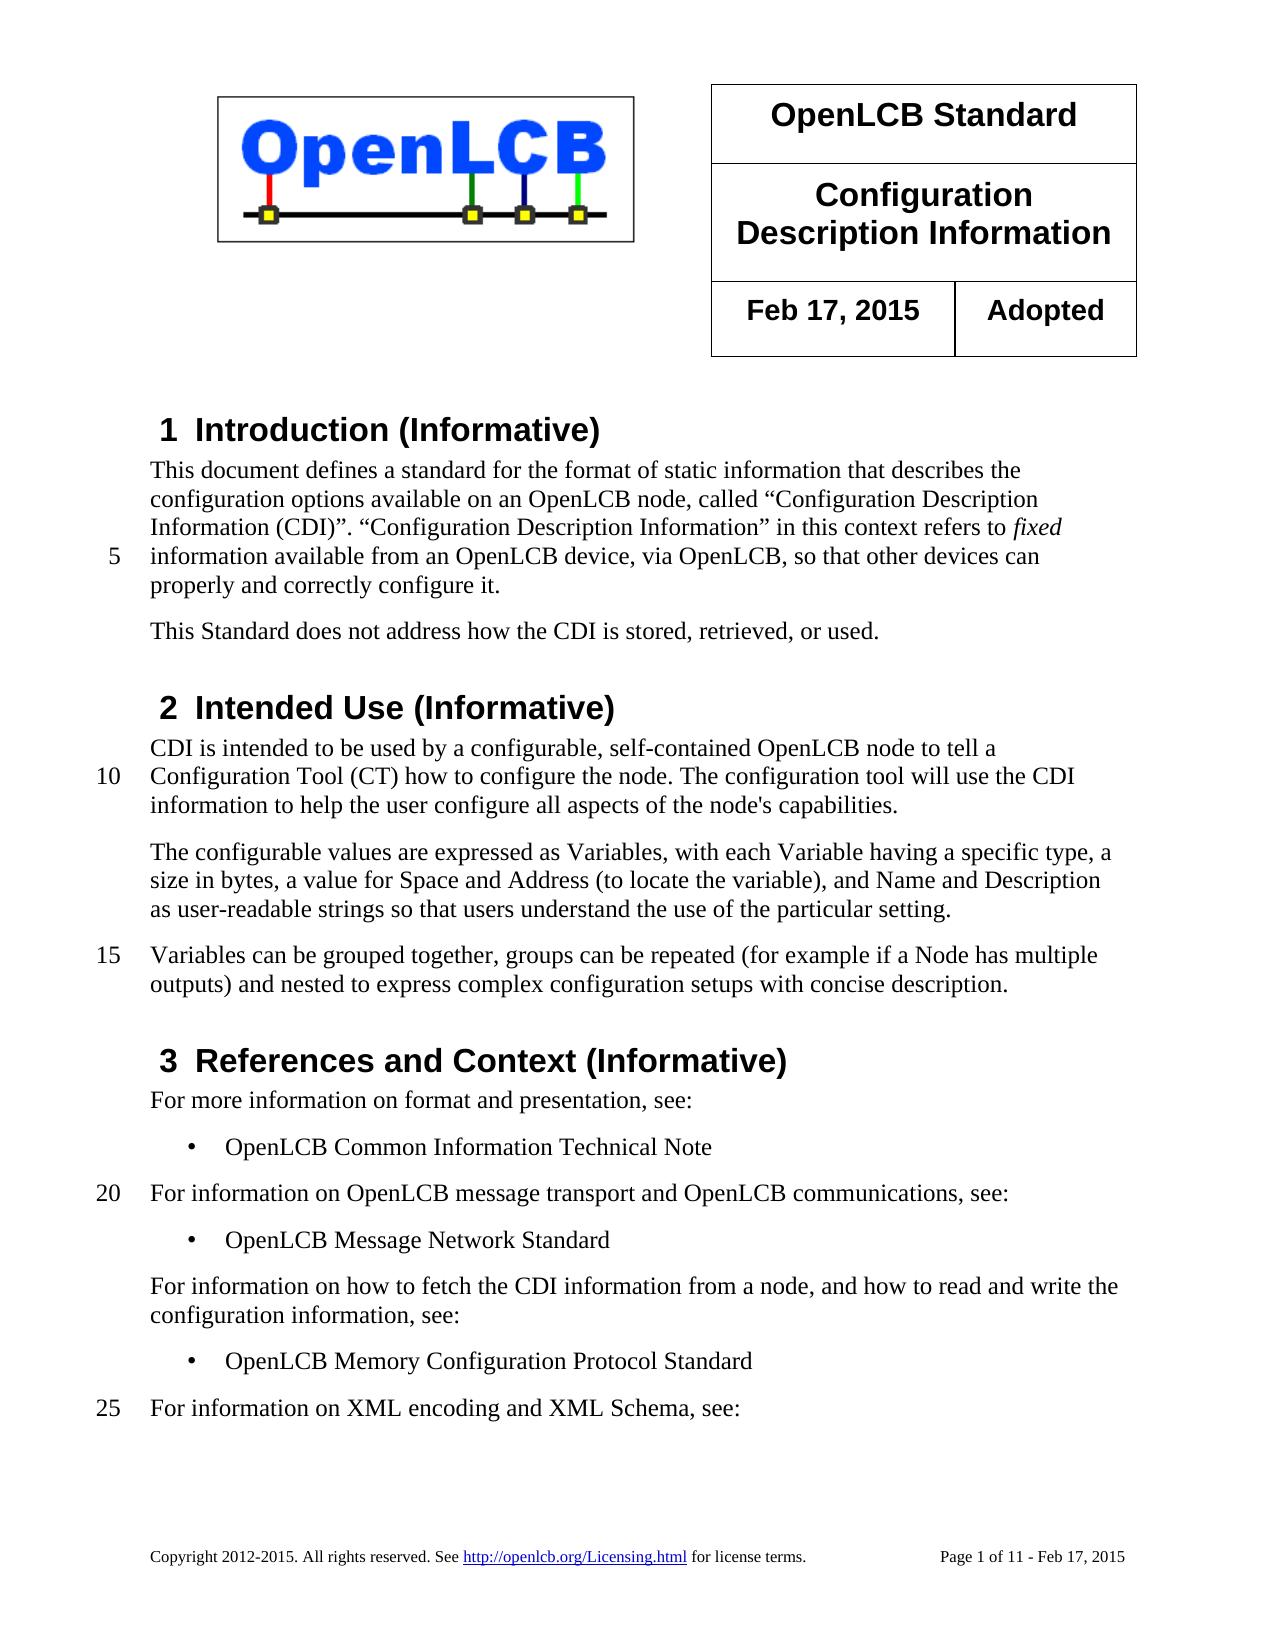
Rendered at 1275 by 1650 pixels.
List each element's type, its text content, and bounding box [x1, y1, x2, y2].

list OpenLCB Message Network Standard [187, 1225, 1125, 1253]
text For information on XML encoding and XML Schema, see: [150, 1393, 1125, 1422]
text This document defines a standard for the format of static information that describes the configuration options available on an OpenLCB node, called “Configuration Description Information (CDI)”. “Configuration Description Information” in this context refers to fixed information available from an OpenLCB device, via OpenLCB, so that other devices can properly and correctly configure it. [150, 455, 1125, 599]
text This Standard does not address how the CDI is stored, retrieved, or used. [150, 616, 1125, 645]
list OpenLCB Common Information Technical Note [187, 1132, 1125, 1161]
subtitle Introduction (Informative) [150, 410, 1125, 449]
text For information on how to fetch the CDI information from a node, and how to read and write the configuration information, see: [150, 1271, 1125, 1329]
text The configurable values are expressed as Variables, with each Variable having a specific type, a size in bytes, a value for Space and Address (to locate the variable), and Name and Description as user-readable strings so that users understand the use of the particular setting. [150, 837, 1125, 923]
text Variables can be grouped together, groups can be repeated (for example if a Node has multiple outputs) and nested to express complex configuration setups with concise description. [150, 941, 1125, 998]
text For information on OpenLCB message transport and OpenLCB communications, see: [150, 1178, 1125, 1207]
text For more information on format and presentation, see: [150, 1085, 1125, 1114]
subtitle Intended Use (Informative) [150, 688, 1125, 726]
text CDI is intended to be used by a configurable, self-contained OpenLCB node to tell a Configuration Tool (CT) how to configure the node. The configuration tool will use the CDI information to help the user configure all aspects of the node's capabilities. [150, 733, 1125, 819]
list OpenLCB Memory Configuration Protocol Standard [187, 1346, 1125, 1375]
picture [216, 95, 636, 244]
subtitle References and Context (Informative) [150, 1041, 1125, 1079]
